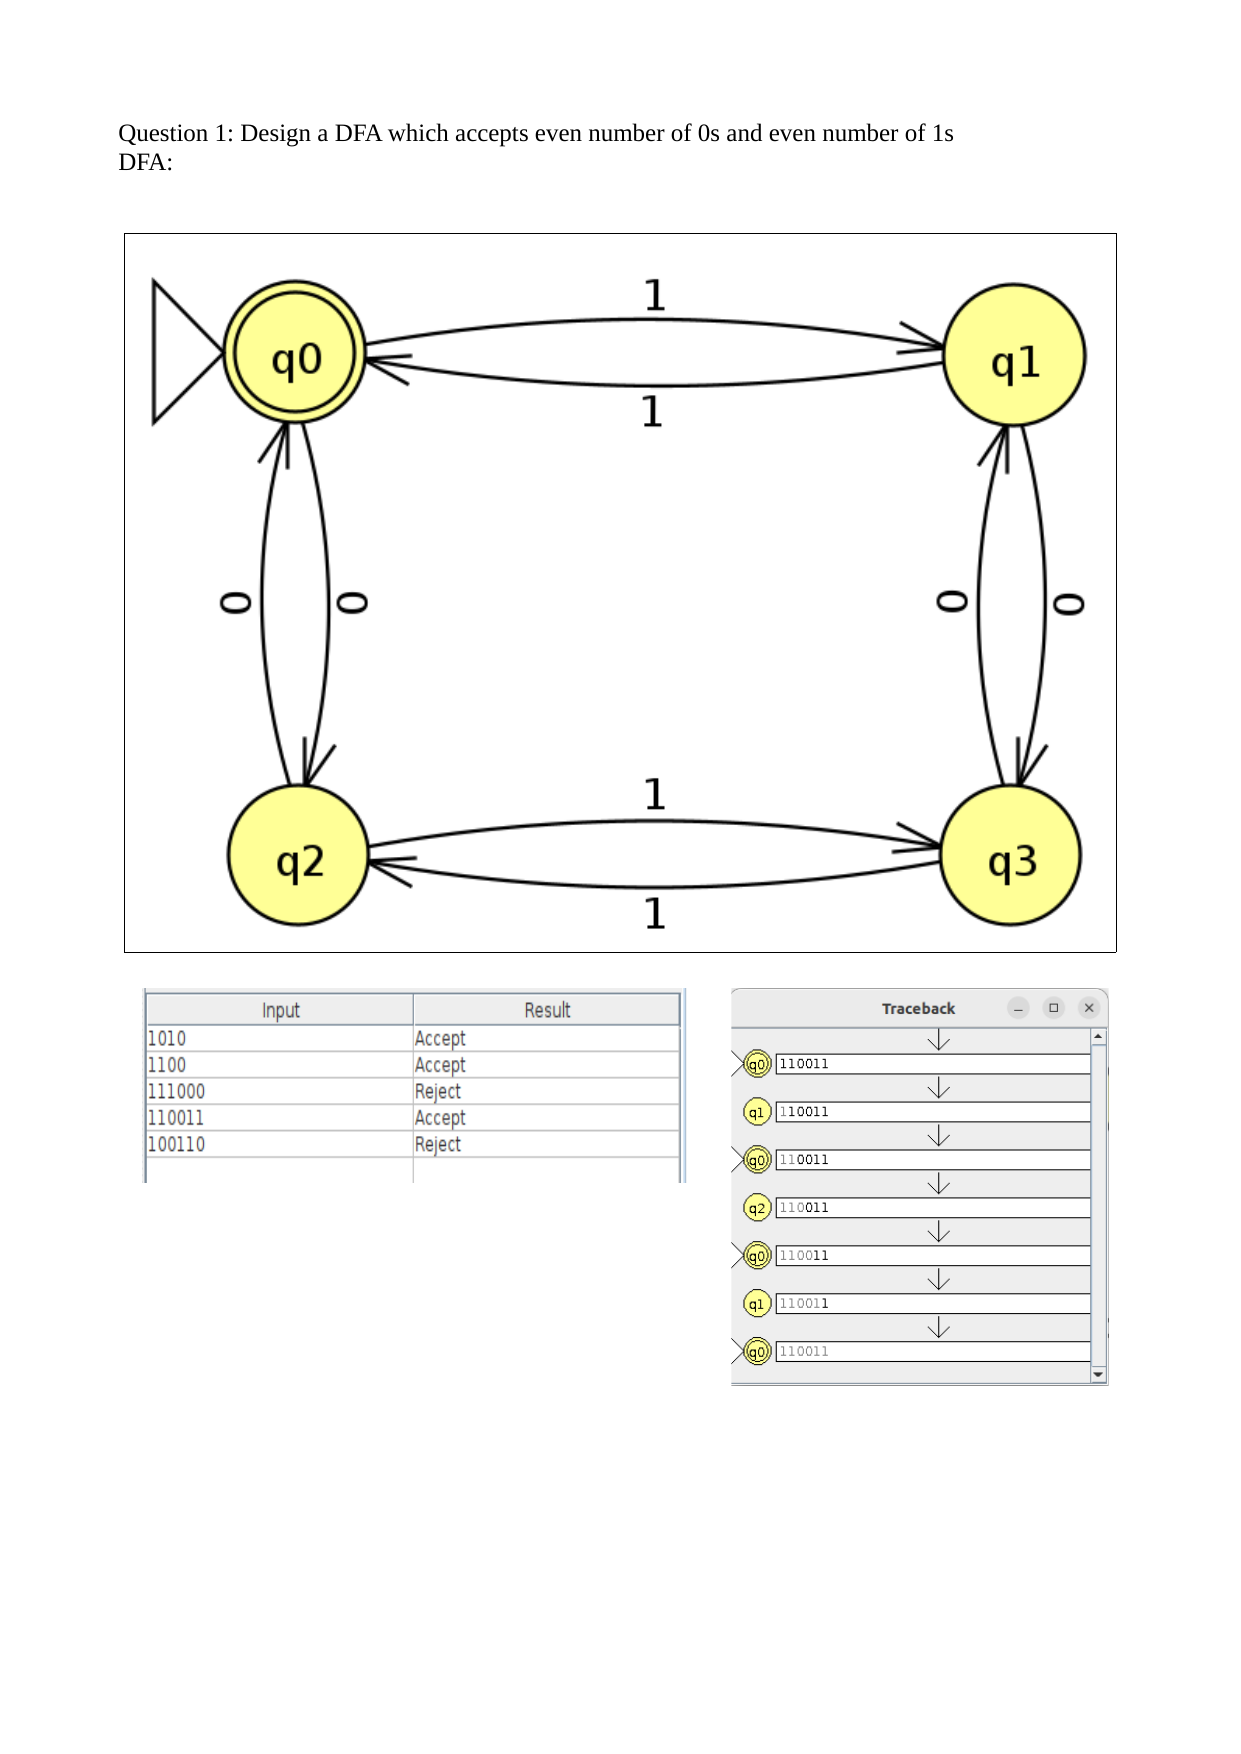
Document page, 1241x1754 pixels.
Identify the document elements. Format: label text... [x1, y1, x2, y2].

picture [142, 988, 687, 1183]
picture [127, 236, 1114, 949]
text DFA: [118, 147, 1122, 176]
picture [731, 988, 1109, 1386]
text Question 1: Design a DFA which accepts even number of 0s and even number of 1s [118, 118, 1122, 147]
